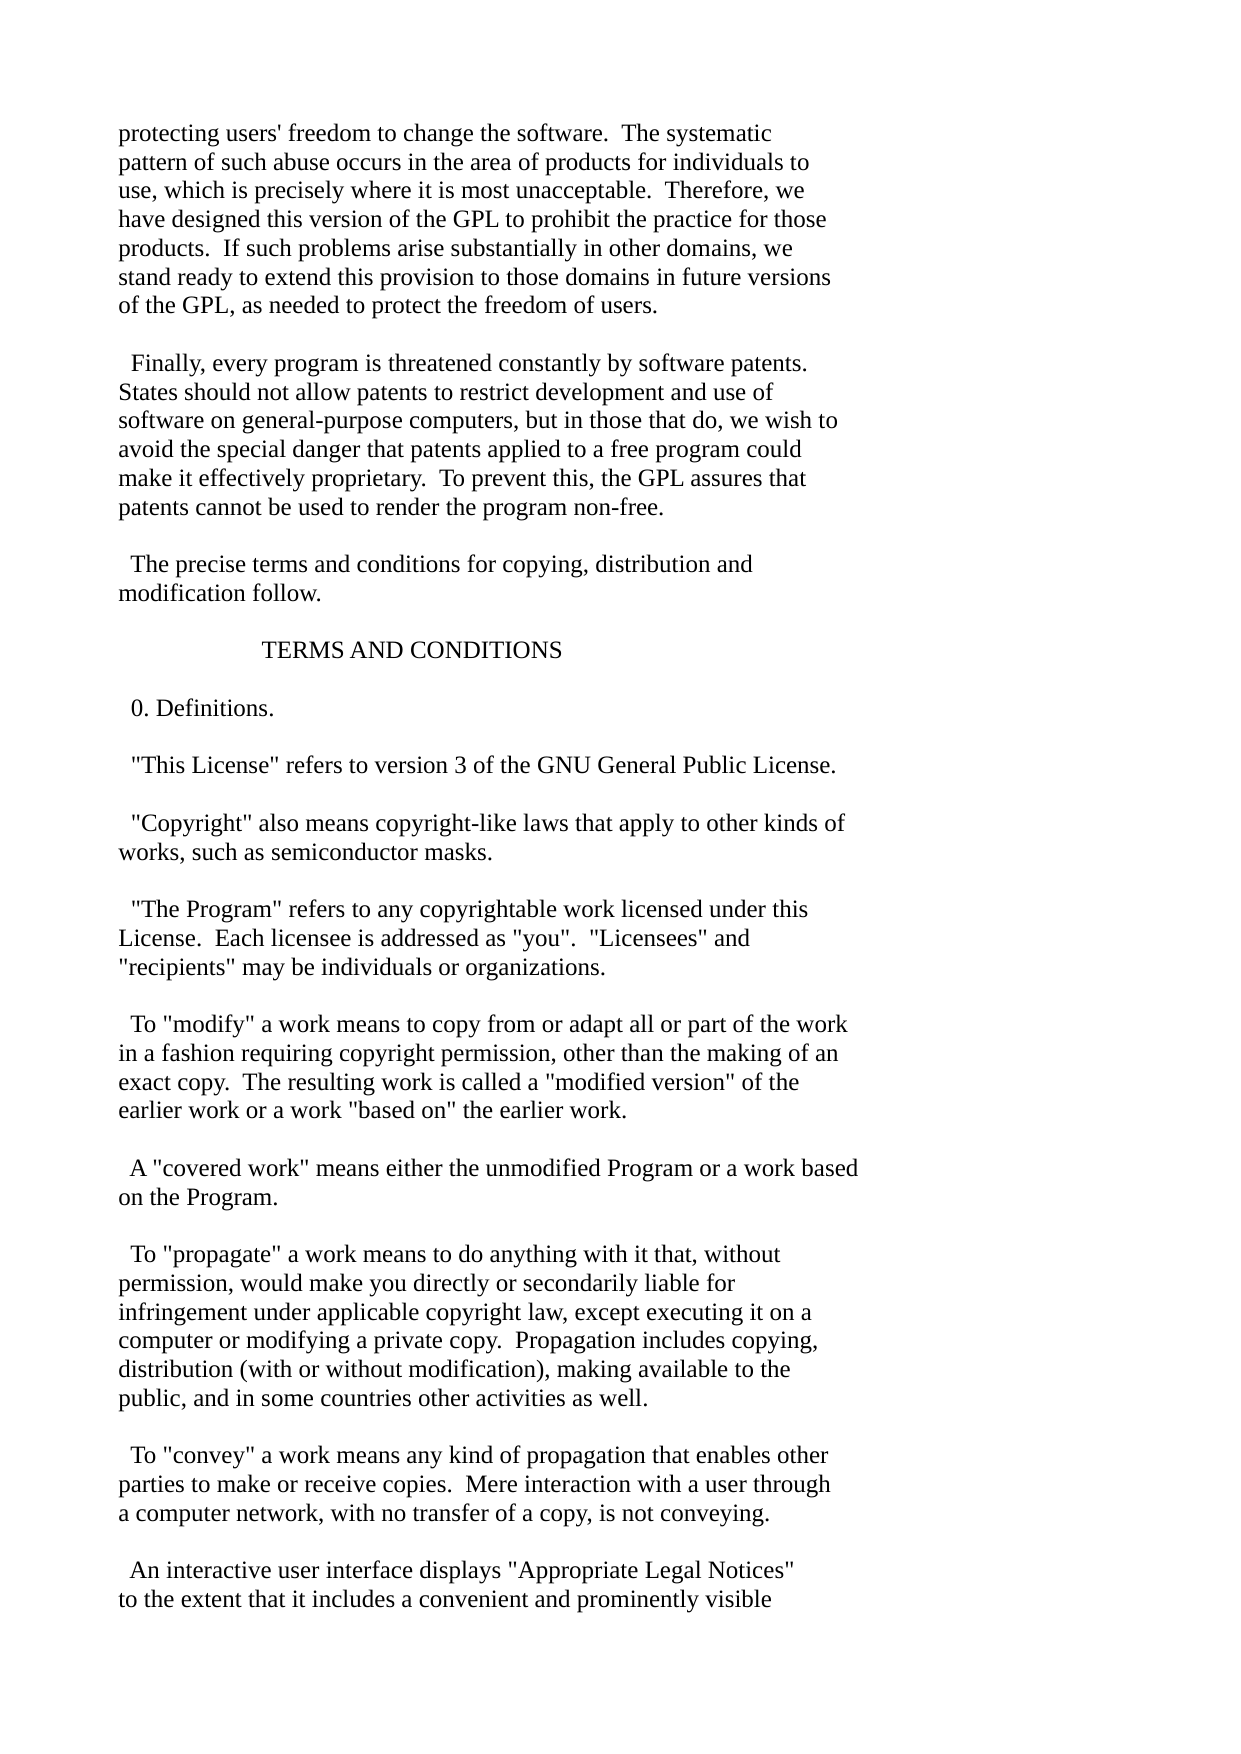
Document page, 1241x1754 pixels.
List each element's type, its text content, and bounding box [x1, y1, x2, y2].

text 0. Definitions. [118, 693, 1122, 722]
text An interactive user interface displays "Appropriate Legal Notices" [118, 1556, 1122, 1584]
text "The Program" refers to any copyrightable work licensed under this [118, 894, 1122, 923]
text "recipients" may be individuals or organizations. [118, 952, 1122, 981]
text "This License" refers to version 3 of the GNU General Public License. [118, 751, 1122, 779]
text parties to make or receive copies. Mere interaction with a user through [118, 1469, 1122, 1498]
text pattern of such abuse occurs in the area of products for individuals to [118, 147, 1122, 176]
text Finally, every program is threatened constantly by software patents. [118, 348, 1122, 377]
text A "covered work" means either the unmodified Program or a work based [118, 1153, 1122, 1182]
text To "convey" a work means any kind of propagation that enables other [118, 1441, 1122, 1469]
text a computer network, with no transfer of a copy, is not conveying. [118, 1498, 1122, 1527]
text stand ready to extend this provision to those domains in future versions [118, 262, 1122, 291]
text patents cannot be used to render the program non-free. [118, 492, 1122, 521]
text avoid the special danger that patents applied to a free program could [118, 434, 1122, 463]
text earlier work or a work "based on" the earlier work. [118, 1096, 1122, 1124]
text TERMS AND CONDITIONS [118, 636, 1122, 664]
text computer or modifying a private copy. Propagation includes copying, [118, 1326, 1122, 1354]
text protecting users' freedom to change the software. The systematic [118, 118, 1122, 147]
text The precise terms and conditions for copying, distribution and [118, 549, 1122, 578]
text have designed this version of the GPL to prohibit the practice for those [118, 204, 1122, 233]
text To "modify" a work means to copy from or adapt all or part of the work [118, 1009, 1122, 1038]
text distribution (with or without modification), making available to the [118, 1354, 1122, 1383]
text infringement under applicable copyright law, except executing it on a [118, 1297, 1122, 1326]
text works, such as semiconductor masks. [118, 837, 1122, 866]
text products. If such problems arise substantially in other domains, we [118, 233, 1122, 262]
text To "propagate" a work means to do anything with it that, without [118, 1239, 1122, 1268]
text to the extent that it includes a convenient and prominently visible [118, 1584, 1122, 1613]
text modification follow. [118, 578, 1122, 607]
text License. Each licensee is addressed as "you". "Licensees" and [118, 923, 1122, 952]
text States should not allow patents to restrict development and use of [118, 377, 1122, 406]
text exact copy. The resulting work is called a "modified version" of the [118, 1067, 1122, 1096]
text make it effectively proprietary. To prevent this, the GPL assures that [118, 463, 1122, 492]
text use, which is precisely where it is most unacceptable. Therefore, we [118, 176, 1122, 204]
text of the GPL, as needed to protect the freedom of users. [118, 291, 1122, 319]
text public, and in some countries other activities as well. [118, 1383, 1122, 1412]
text in a fashion requiring copyright permission, other than the making of an [118, 1038, 1122, 1067]
text software on general-purpose computers, but in those that do, we wish to [118, 406, 1122, 434]
text permission, would make you directly or secondarily liable for [118, 1268, 1122, 1297]
text "Copyright" also means copyright-like laws that apply to other kinds of [118, 808, 1122, 837]
text on the Program. [118, 1182, 1122, 1211]
